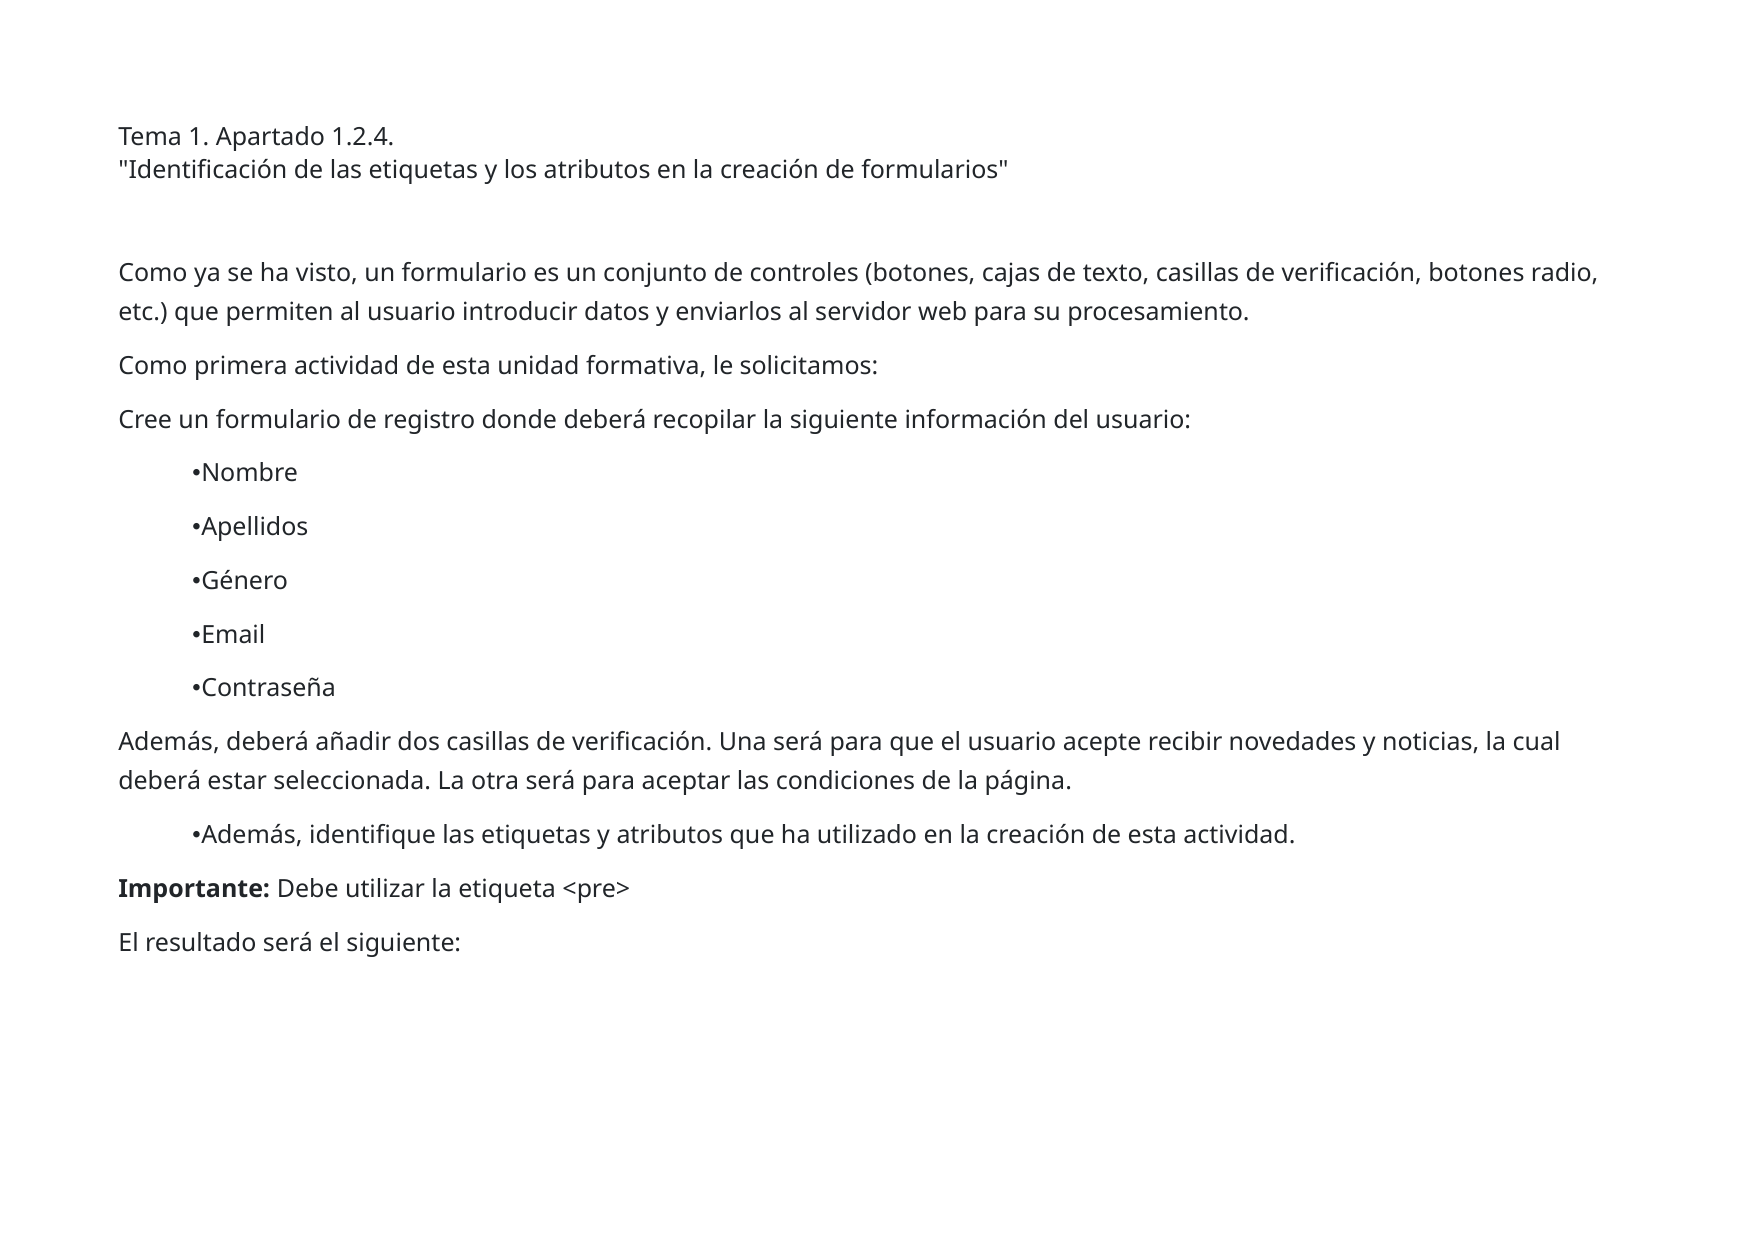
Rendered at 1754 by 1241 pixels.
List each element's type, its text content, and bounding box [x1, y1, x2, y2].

list Contraseña [118, 670, 1636, 704]
text Como ya se ha visto, un formulario es un conjunto de controles (botones, cajas de texto, casillas de verificación, botones radio, etc.) que permiten al usuario introducir datos y enviarlos al servidor web para su procesamiento. [118, 254, 1636, 328]
text Importante: Debe utilizar la etiqueta <pre> [118, 870, 1636, 904]
list Género [118, 562, 1636, 597]
text El resultado será el siguiente: [118, 924, 1636, 958]
list Además, identifique las etiquetas y atributos que ha utilizado en la creación de esta actividad. [118, 817, 1636, 851]
subtitle Tema 1. Apartado 1.2.4. "Identificación de las etiquetas y los atributos en la creación de formularios" [118, 118, 1636, 186]
list Nombre [118, 455, 1636, 489]
list Email [118, 616, 1636, 650]
text Además, deberá añadir dos casillas de verificación. Una será para que el usuario acepte recibir novedades y noticias, la cual deberá estar seleccionada. La otra será para aceptar las condiciones de la página. [118, 724, 1636, 797]
list Apellidos [118, 509, 1636, 543]
text Cree un formulario de registro donde deberá recopilar la siguiente información del usuario: [118, 401, 1636, 435]
text Como primera actividad de esta unidad formativa, le solicitamos: [118, 347, 1636, 382]
